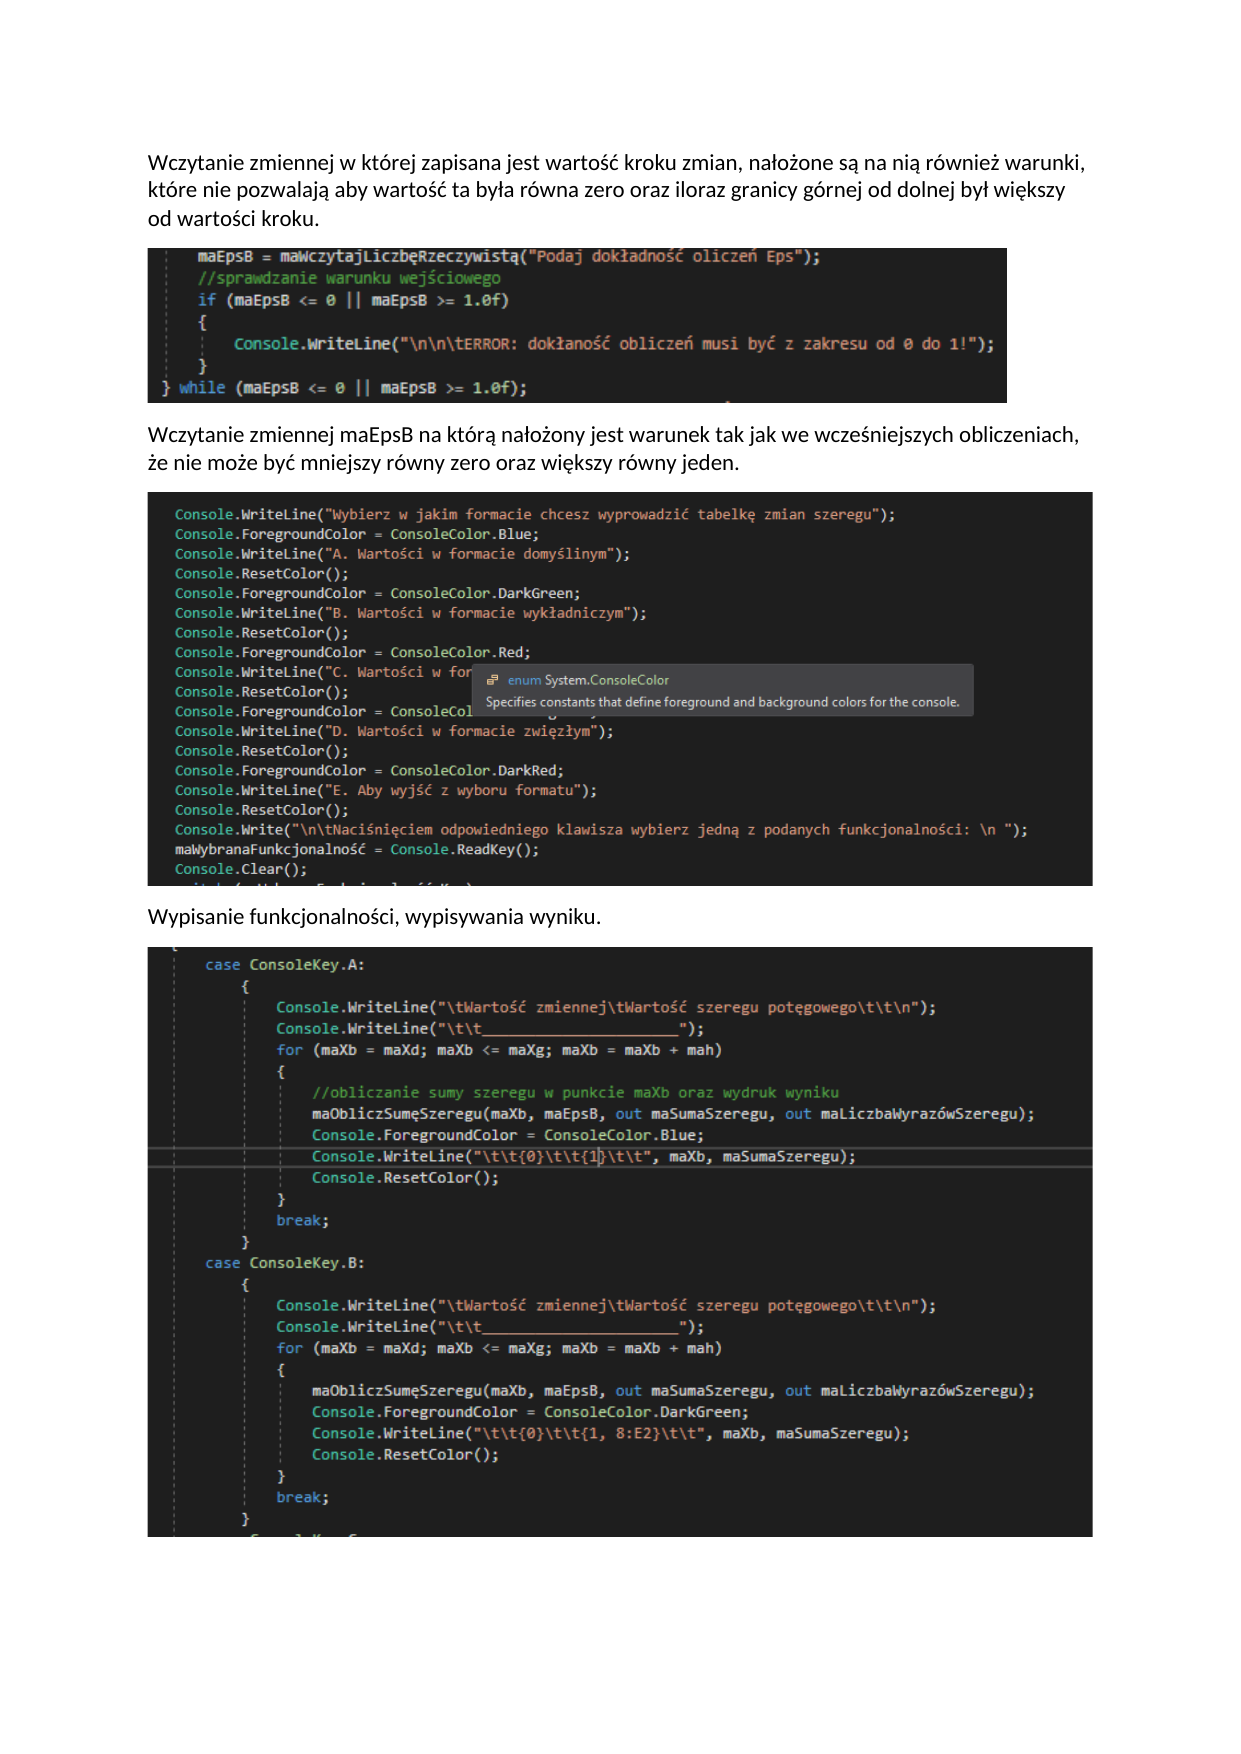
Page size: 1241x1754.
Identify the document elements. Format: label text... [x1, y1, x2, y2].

text Wypisanie funkcjonalności, wypisywania wyniku. [148, 902, 1093, 930]
text Wczytanie zmiennej maEpsB na którą nałożony jest warunek tak jak we wcześniejszych obliczeniach, że nie może być mniejszy równy zero oraz większy równy jeden. [148, 420, 1093, 476]
text Wczytanie zmiennej w której zapisana jest wartość kroku zmian, nałożone są na nią również warunki, które nie pozwalają aby wartość ta była równa zero oraz iloraz granicy górnej od dolnej był większy od wartości kroku. [148, 148, 1093, 232]
